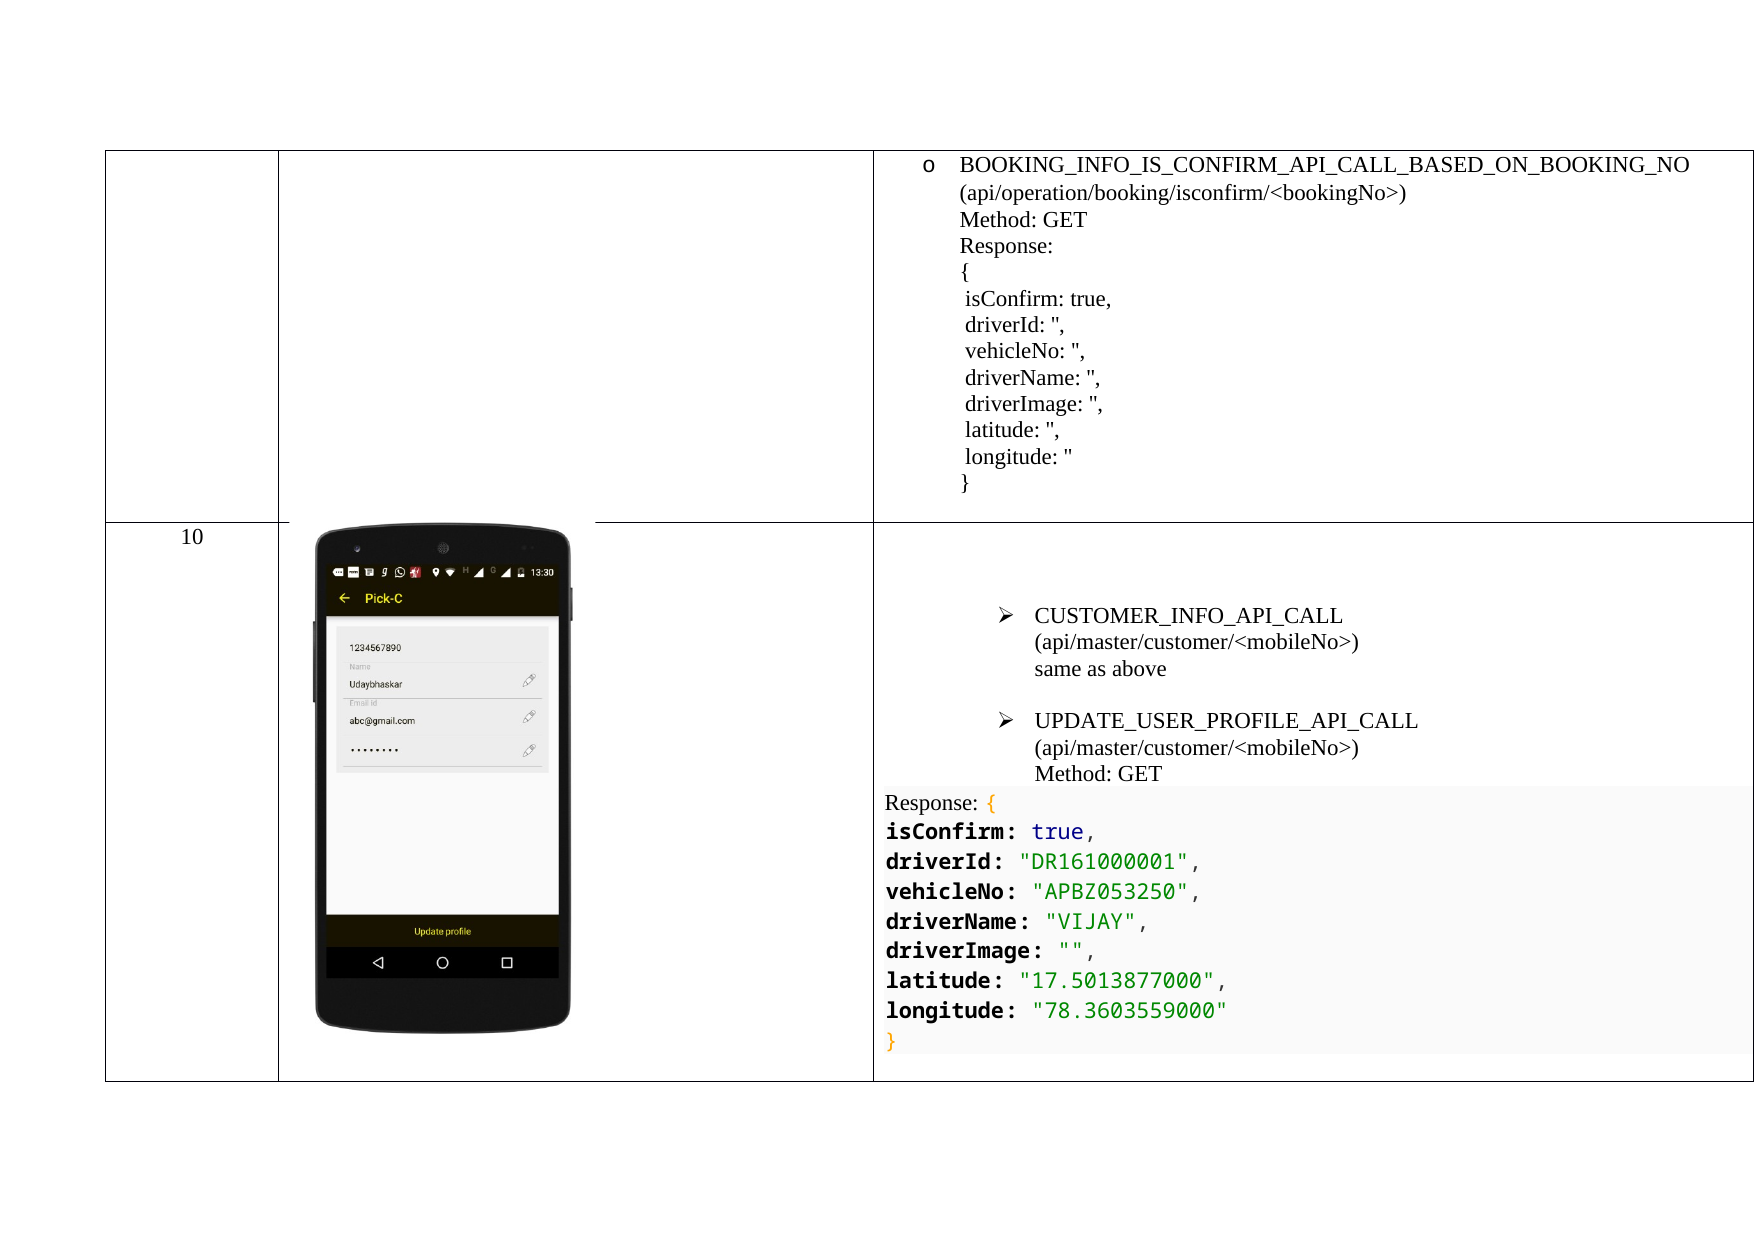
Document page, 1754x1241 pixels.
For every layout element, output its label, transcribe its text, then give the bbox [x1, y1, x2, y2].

picture [289, 522, 596, 1034]
table_cell [279, 523, 873, 1081]
table_cell 10 [106, 523, 278, 1081]
table_cell BOOKING_CANCEL_API_CALL (api/operation/booking/<bookingNo>) Method: GET Response: { "BookingNo": "BK160800001", "BookingDate": "2016-08-23T00:00:00", "CustomerID": "1234567890", "RequiredDate": "2016-08-23T00:00:00", "LocationFrom": "lat: 17.5125113, long: 78.3522278", "LocationTo": "Miyapur - Janapriya West City Rd, Mahaboobpet Maqta, Miyapur, Hyderabad, Telangana 500049, India, ", "CargoDescription": "Cargo Desc 750 Kg", "VehicleType": 1300, "VehicleGroup": 0, "Remarks": "Remarks will be here", "IsConfirm": true, "ConfirmDate": "2016-11-03T13:47:52.61", "DriverID": "DR161000001", "VehicleNo": "VH0001", "IsCancel": false, "CancelTime": "0001-01-01T00:00:00", "CancelRemarks": "", "IsComplete": false, "CompleteTime": "0001-01-01T00:00:00", "PayLoad": "", "CargoType": "", "Latitude": 0, "Longitude": 0 } BOOKING_INFO_IS_CONFIRM_API_CALL_BASED_ON_BOOKING_NO (api/operation/booking/isconfirm/<bookingNo>) Method: GET Response: { isConfirm: true, driverId: '', vehicleNo: '', driverName: '', driverImage: '', latitude: '', longitude: '' } [874, 151, 1753, 522]
table_cell [106, 151, 278, 522]
table_cell CUSTOMER_INFO_API_CALL (api/master/customer/<mobileNo>) same as above UPDATE_USER_PROFILE_API_CALL (api/master/customer/<mobileNo>) Method: GET Response: { "isConfirm": true, "driverId": "DR161000001", "vehicleNo": "APBZ053250", "driverName": "VIJAY", "driverImage": "", "latitude": "17.5013877000", "longitude": "78.3603559000" } [874, 523, 1753, 1081]
table_cell [279, 151, 873, 522]
